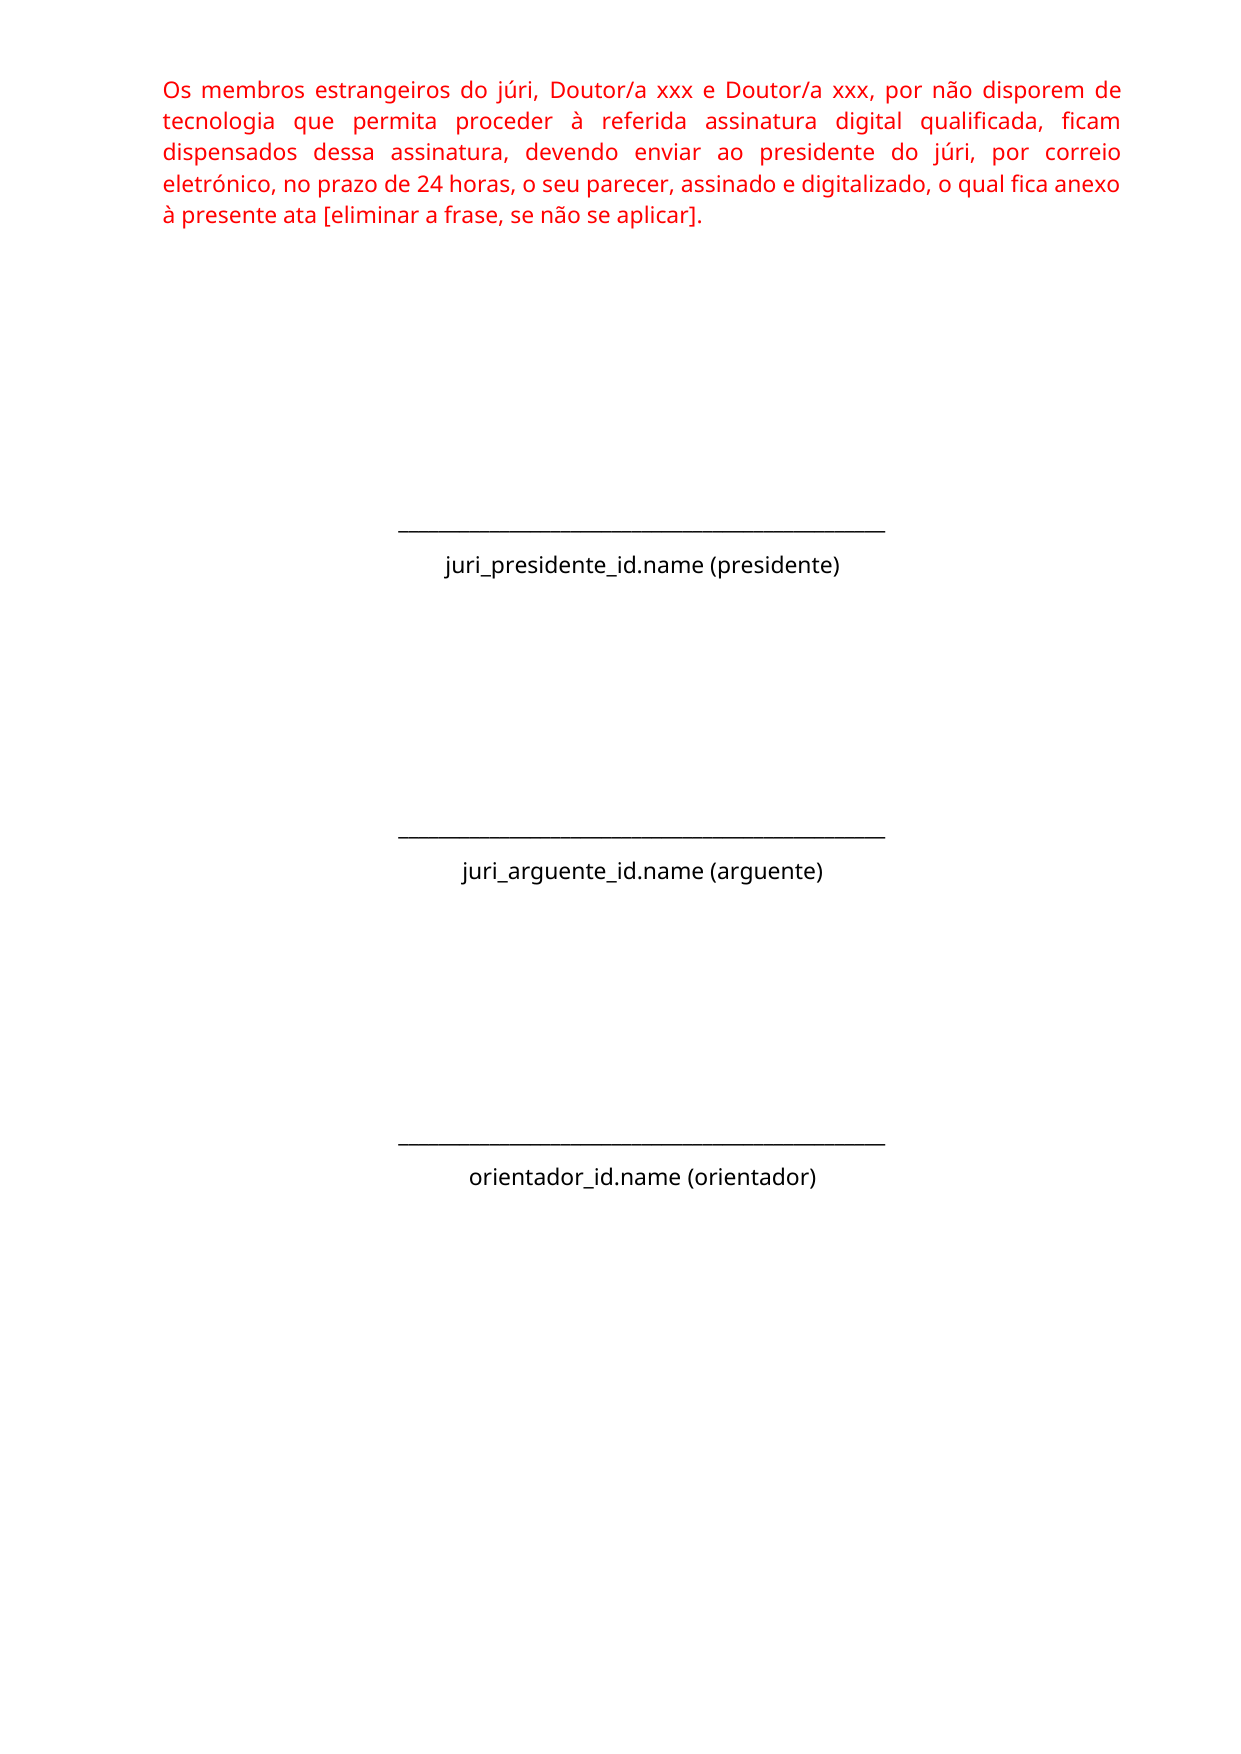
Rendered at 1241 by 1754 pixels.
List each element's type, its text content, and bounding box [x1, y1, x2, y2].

text ________________________________________________ [162, 811, 1122, 843]
text ________________________________________________ [162, 1118, 1122, 1149]
text Os membros estrangeiros do júri, Doutor/a xxx e Doutor/a xxx, por não disporem de tecnologia que permita proceder à referida assinatura digital qualificada, ficam dispensados dessa assinatura, devendo enviar ao presidente do júri, por correio eletrónico, no prazo de 24 horas, o seu parecer, assinado e digitalizado, o qual fica anexo à presente ata [eliminar a frase, se não se aplicar]. [162, 74, 1122, 230]
text juri_presidente_id.name (presidente) [162, 549, 1122, 580]
text ________________________________________________ [162, 505, 1122, 536]
text orientador_id.name (orientador) [162, 1161, 1122, 1193]
text juri_arguente_id.name (arguente) [162, 855, 1122, 886]
